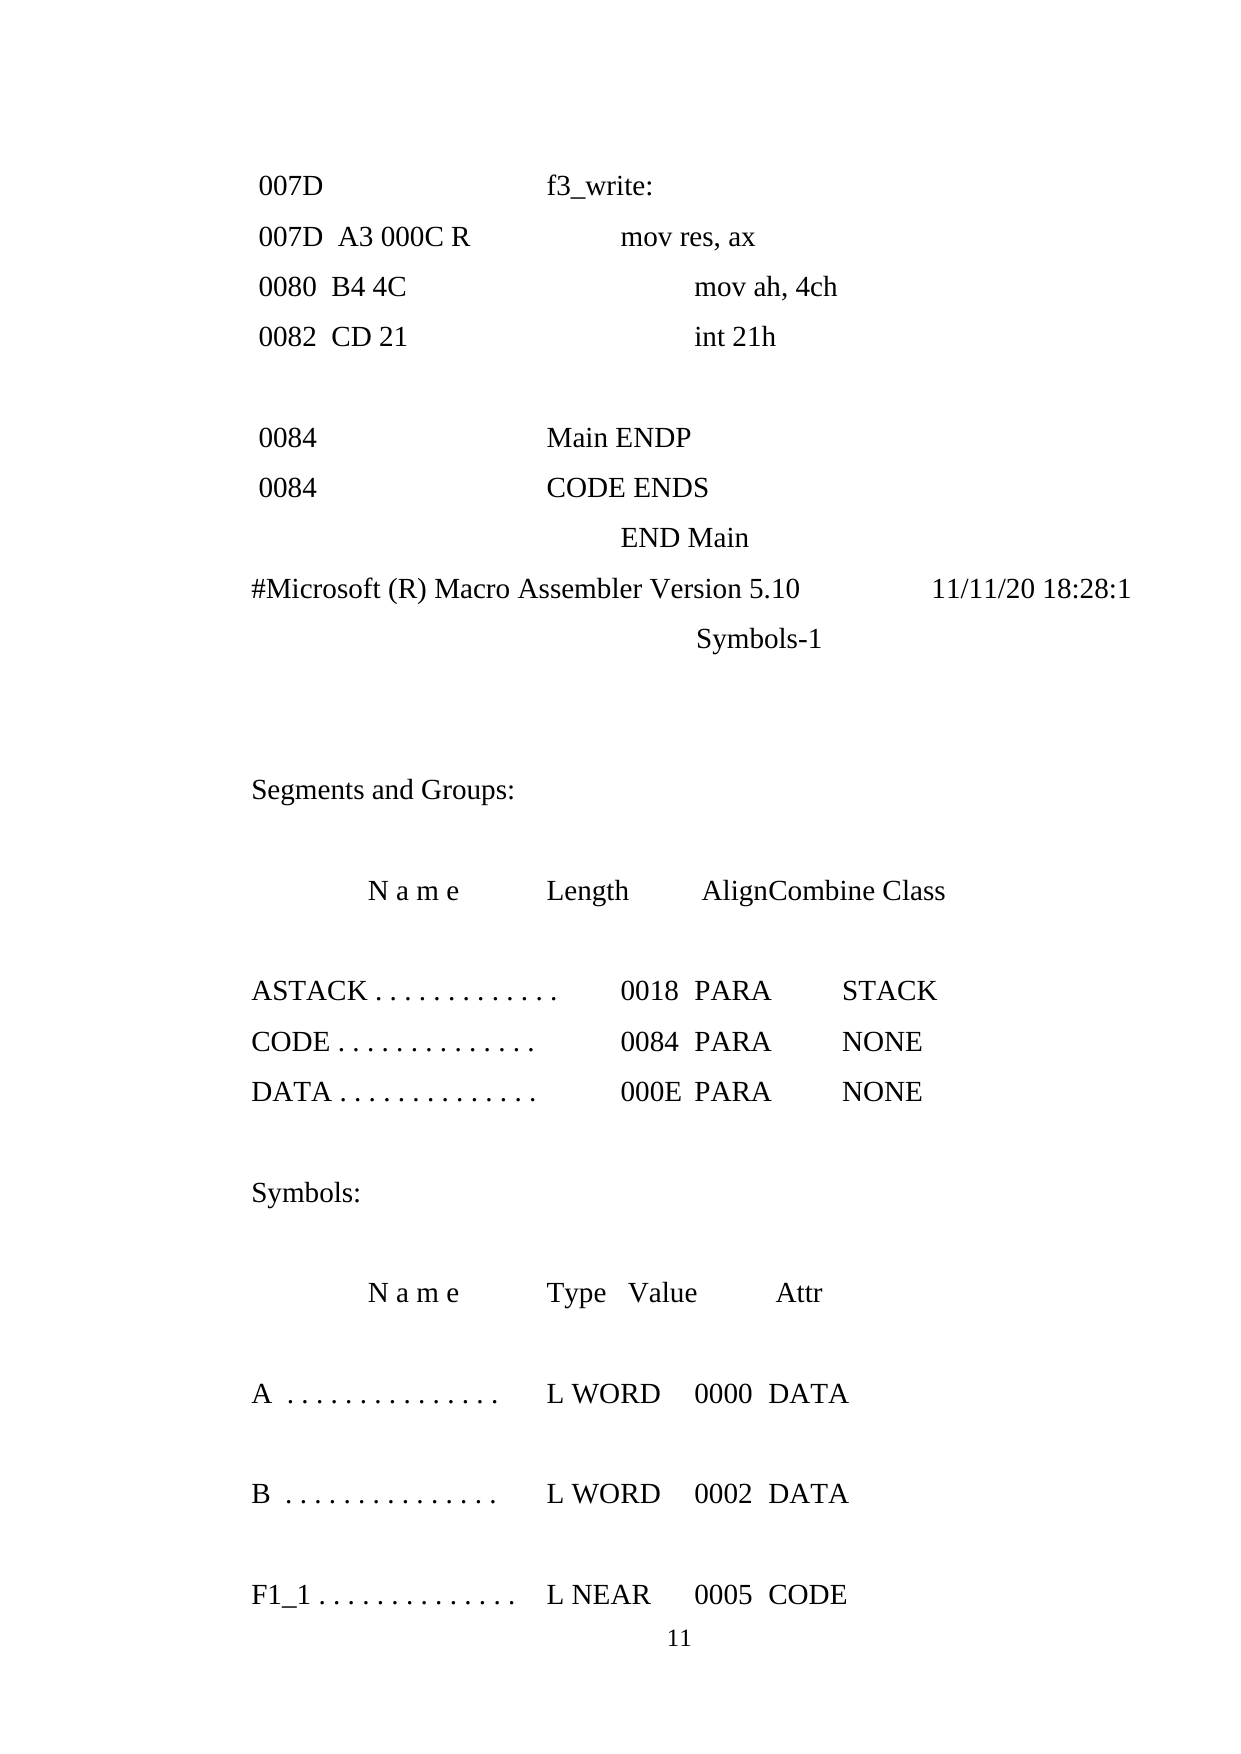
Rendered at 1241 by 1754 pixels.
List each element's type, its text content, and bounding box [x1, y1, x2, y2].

text 007D A3 000C R mov res, ax [177, 219, 1181, 252]
text CODE . . . . . . . . . . . . . . 0084 PARA NONE [177, 1024, 1181, 1057]
text 0082 CD 21 int 21h [177, 319, 1181, 353]
text 0084 Main ENDP [177, 420, 1181, 453]
text A . . . . . . . . . . . . . . . L WORD 0000 DATA [177, 1376, 1181, 1409]
text N a m e Type Value Attr [177, 1275, 1181, 1309]
text Symbols: [177, 1175, 1181, 1208]
text #Microsoft (R) Macro Assembler Version 5.10 11/11/20 18:28:1 [177, 571, 1181, 604]
text ASTACK . . . . . . . . . . . . . 0018 PARA STACK [177, 973, 1181, 1007]
text DATA . . . . . . . . . . . . . . 000E PARA NONE [177, 1074, 1181, 1108]
text N a m e Length Align Combine Class [177, 873, 1181, 906]
text F1_1 . . . . . . . . . . . . . . L NEAR 0005 CODE [177, 1577, 1181, 1611]
text END Main [177, 521, 1181, 554]
text 0084 CODE ENDS [177, 470, 1181, 504]
text B . . . . . . . . . . . . . . . L WORD 0002 DATA [177, 1477, 1181, 1510]
text Segments and Groups: [177, 772, 1181, 806]
text 007D f3_write: [177, 168, 1181, 202]
text Symbols-1 [177, 621, 1181, 655]
text 0080 B4 4C mov ah, 4ch [177, 269, 1181, 303]
